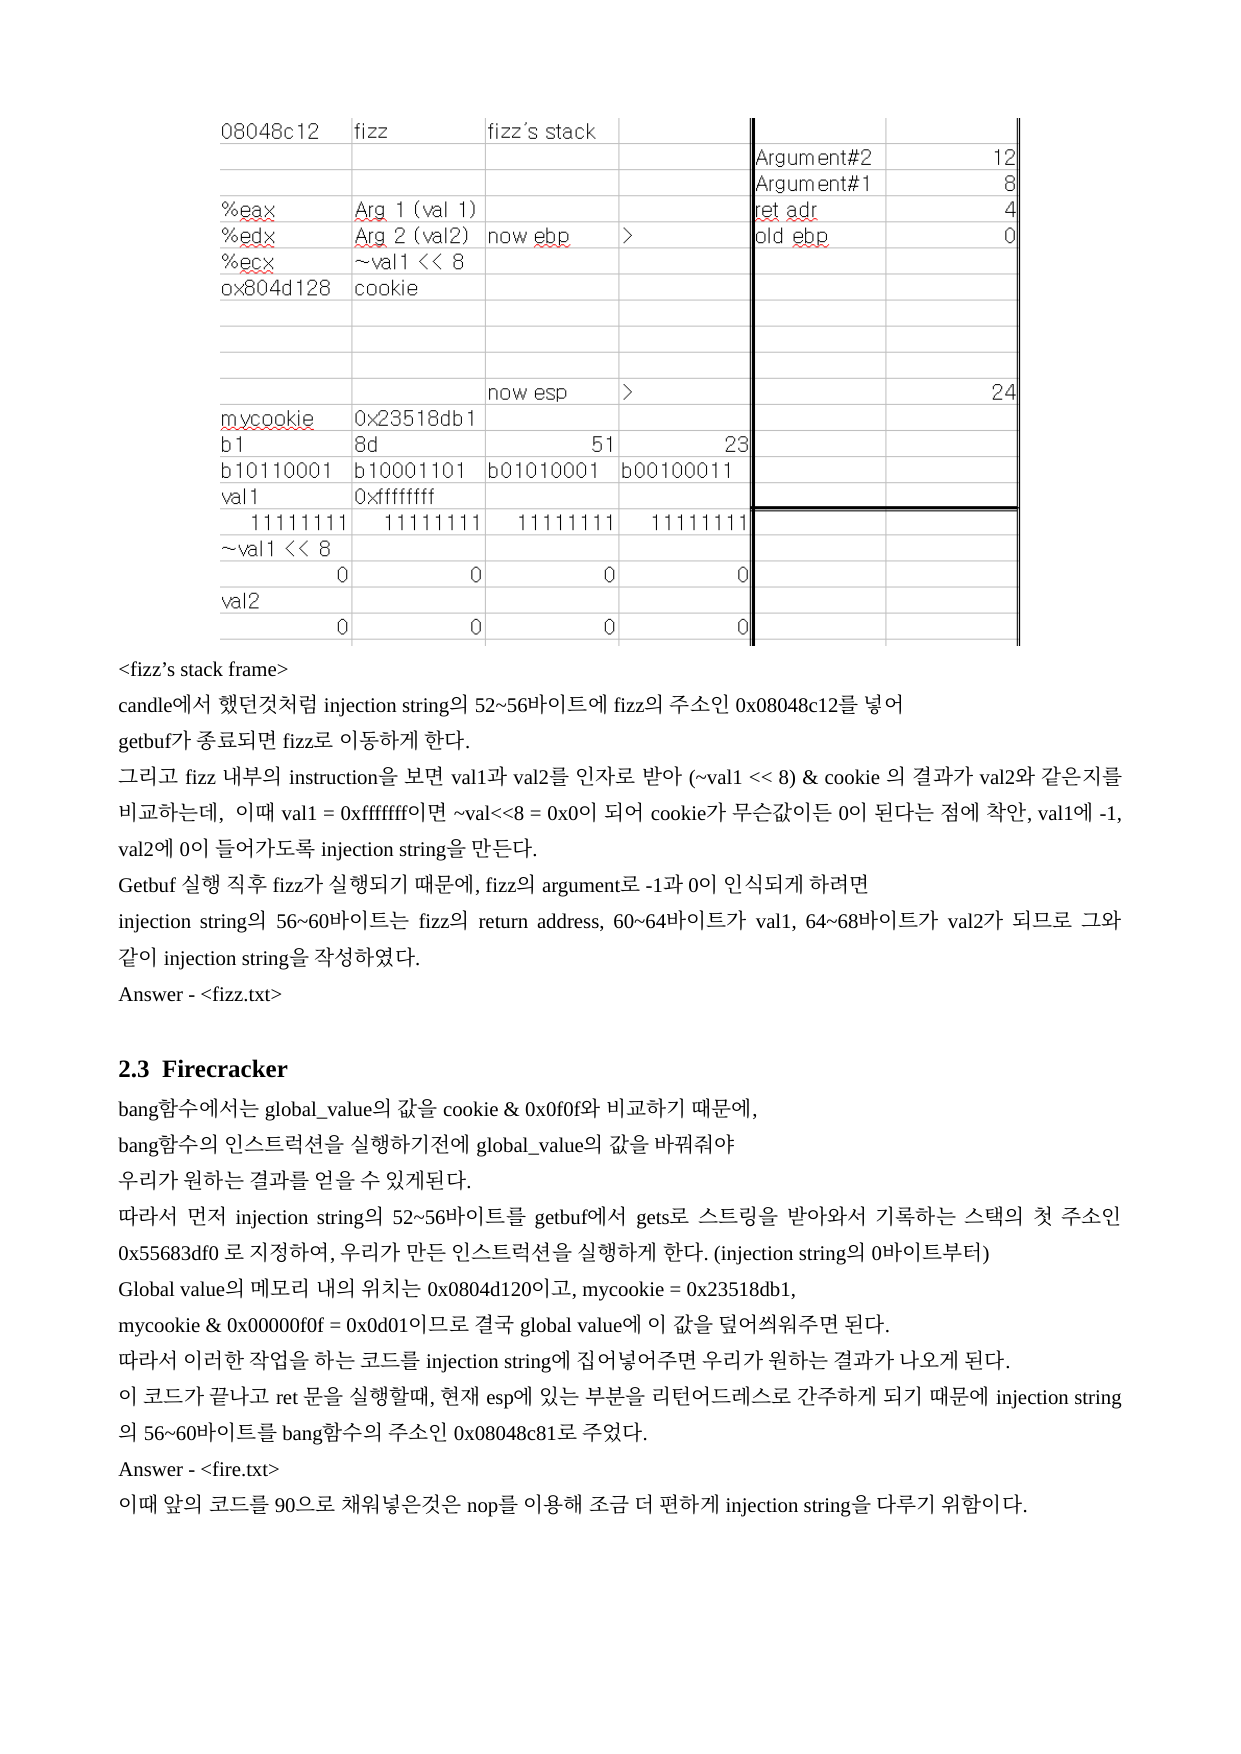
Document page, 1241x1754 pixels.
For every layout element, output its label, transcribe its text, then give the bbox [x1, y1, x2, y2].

text 따라서 이러한 작업을 하는 코드를 injection string에 집어넣어주면 우리가 원하는 결과가 나오게 된다. [118, 1349, 1122, 1373]
text getbuf가 종료되면 fizz로 이동하게 한다. [118, 729, 1122, 753]
text <fizz’s stack frame> [118, 118, 1122, 681]
text 이때 앞의 코드를 90으로 채워넣은것은 nop를 이용해 조금 더 편하게 injection string을 다루기 위함이다. [118, 1493, 1122, 1517]
text 우리가 원하는 결과를 얻을 수 있게된다. [118, 1169, 1122, 1193]
text bang함수의 인스트럭션을 실행하기전에 global_value의 값을 바꿔줘야 [118, 1133, 1122, 1157]
text bang함수에서는 global_value의 값을 cookie & 0x0f0f와 비교하기 때문에, [118, 1097, 1122, 1121]
text 따라서 먼저 injection string의 52~56바이트를 getbuf에서 gets로 스트링을 받아와서 기록하는 스택의 첫 주소인 0x55683df0 로 지정하여, 우리가 만든 인스트럭션을 실행하게 한다. (injection string의 0바이트부터) [118, 1205, 1122, 1265]
text 그리고 fizz 내부의 instruction을 보면 val1과 val2를 인자로 받아 (~val1 << 8) & cookie 의 결과가 val2와 같은지를 비교하는데, 이때 val1 = 0xfffffff이면 ~val<<8 = 0x0이 되어 cookie가 무슨값이든 0이 된다는 점에 착안, val1에 -1, val2에 0이 들어가도록 injection string을 만든다. [118, 765, 1122, 861]
text candle에서 했던것처럼 injection string의 52~56바이트에 fizz의 주소인 0x08048c12를 넣어 [118, 693, 1122, 717]
text 2.3 Firecracker [118, 1054, 1122, 1082]
text Answer - <fizz.txt> [118, 982, 1122, 1006]
text injection string의 56~60바이트는 fizz의 return address, 60~64바이트가 val1, 64~68바이트가 val2가 되므로 그와 같이 injection string을 작성하였다. [118, 909, 1122, 969]
picture [220, 118, 1020, 646]
text Global value의 메모리 내의 위치는 0x0804d120이고, mycookie = 0x23518db1, [118, 1277, 1122, 1301]
text mycookie & 0x00000f0f = 0x0d01이므로 결국 global value에 이 값을 덮어씌워주면 된다. [118, 1313, 1122, 1337]
text Answer - <fire.txt> [118, 1457, 1122, 1481]
text 이 코드가 끝나고 ret 문을 실행할때, 현재 esp에 있는 부분을 리턴어드레스로 간주하게 되기 때문에 injection string의 56~60바이트를 bang함수의 주소인 0x08048c81로 주었다. [118, 1385, 1122, 1445]
text Getbuf 실행 직후 fizz가 실행되기 때문에, fizz의 argument로 -1과 0이 인식되게 하려면 [118, 873, 1122, 897]
